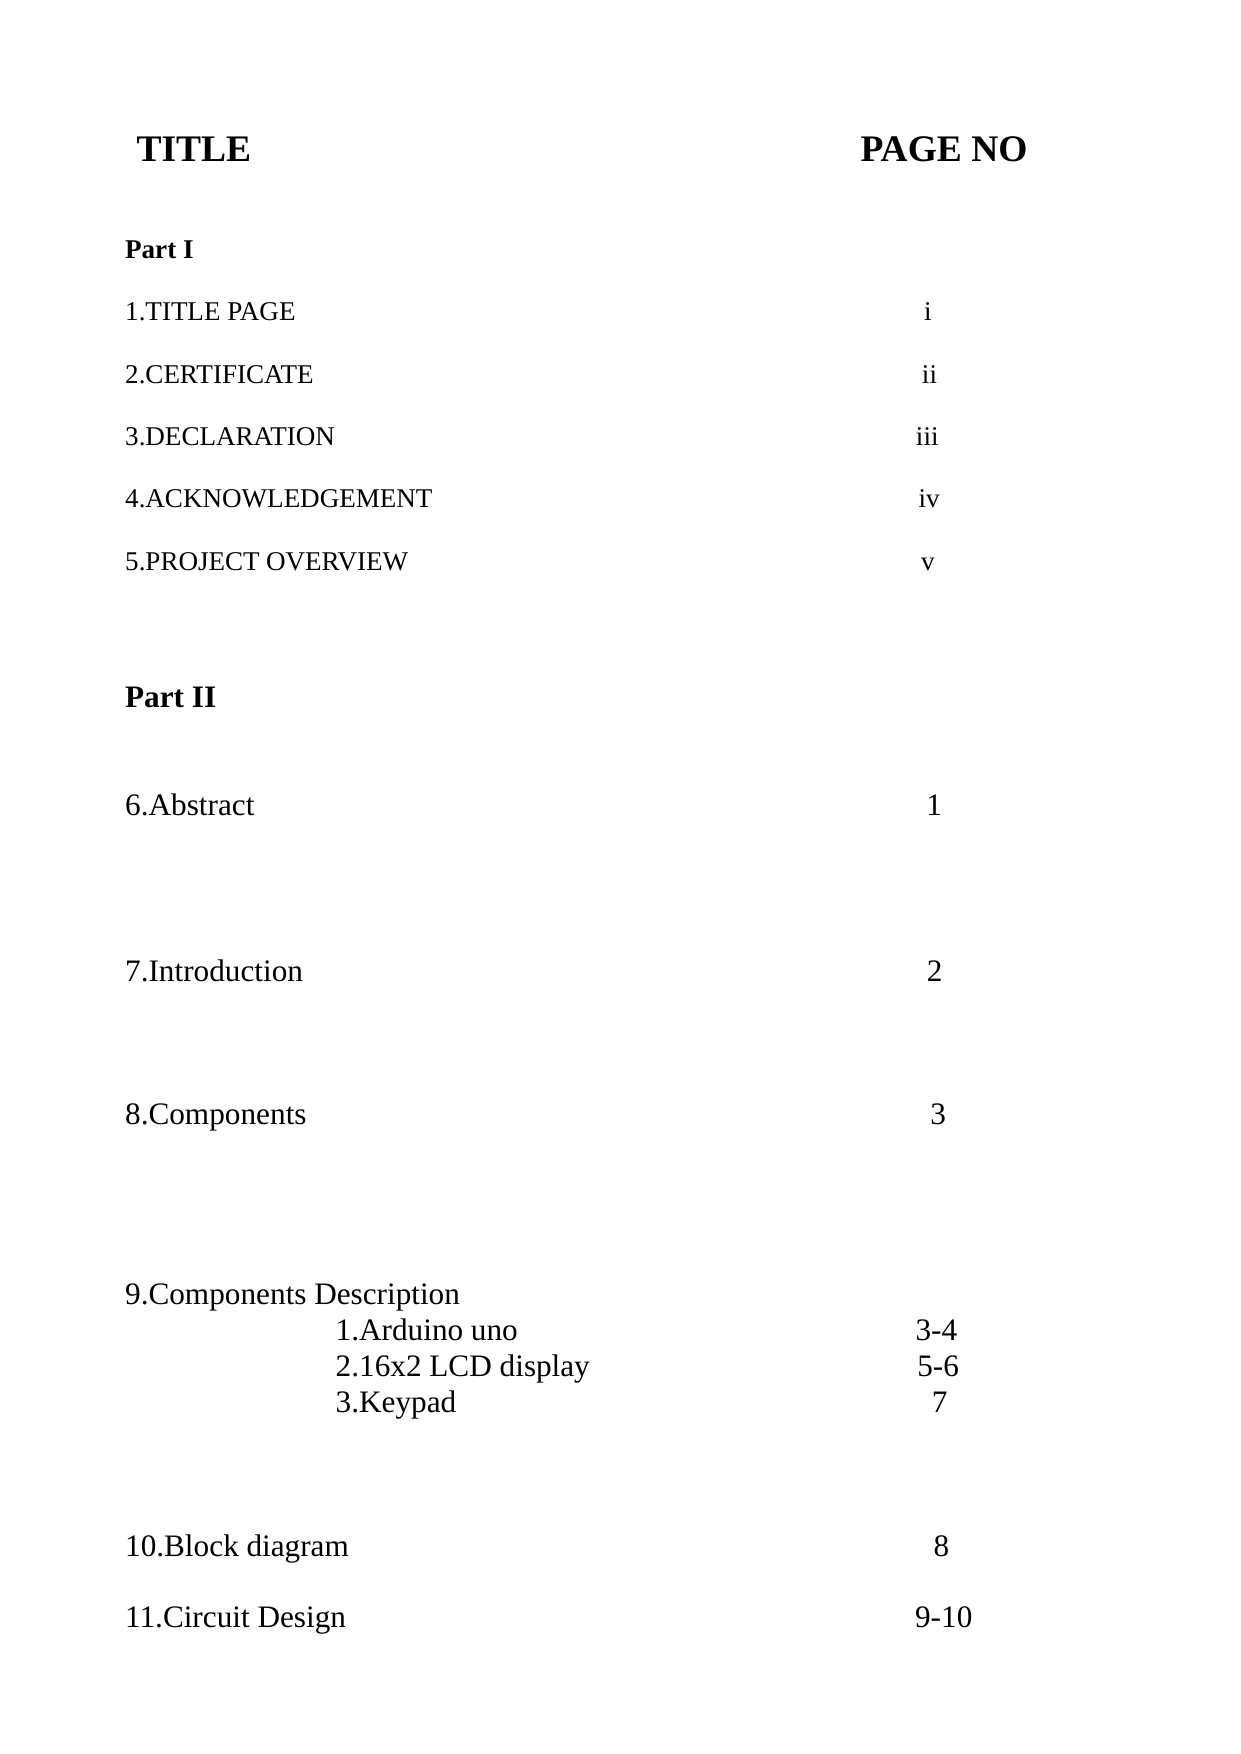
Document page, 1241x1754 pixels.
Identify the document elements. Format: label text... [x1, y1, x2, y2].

text 1.TITLE PAGE i [125, 295, 1122, 327]
text Part I [125, 233, 1122, 264]
text 11.Circuit Design 9-10 [125, 1599, 1122, 1635]
text 7.Introduction 2 [125, 952, 1122, 988]
text Part II [125, 679, 1122, 715]
text 3.DECLARATION iii [125, 420, 1122, 451]
text 8.Components 3 [125, 1096, 1122, 1132]
text 2.CERTIFICATE ii [125, 358, 1122, 389]
text 10.Block diagram 8 [125, 1527, 1122, 1563]
text 6.Abstract 1 [125, 787, 1122, 822]
text 1.Arduino uno 3-4 [125, 1311, 1122, 1347]
text 5.PROJECT OVERVIEW v [125, 544, 1122, 576]
text TITLE PAGE NO [125, 118, 1122, 171]
text 9.Components Description [125, 1275, 1122, 1311]
text 3.Keypad 7 [125, 1383, 1122, 1419]
text 4.ACKNOWLEDGEMENT iv [125, 482, 1122, 513]
text 2.16x2 LCD display 5-6 [125, 1347, 1122, 1383]
